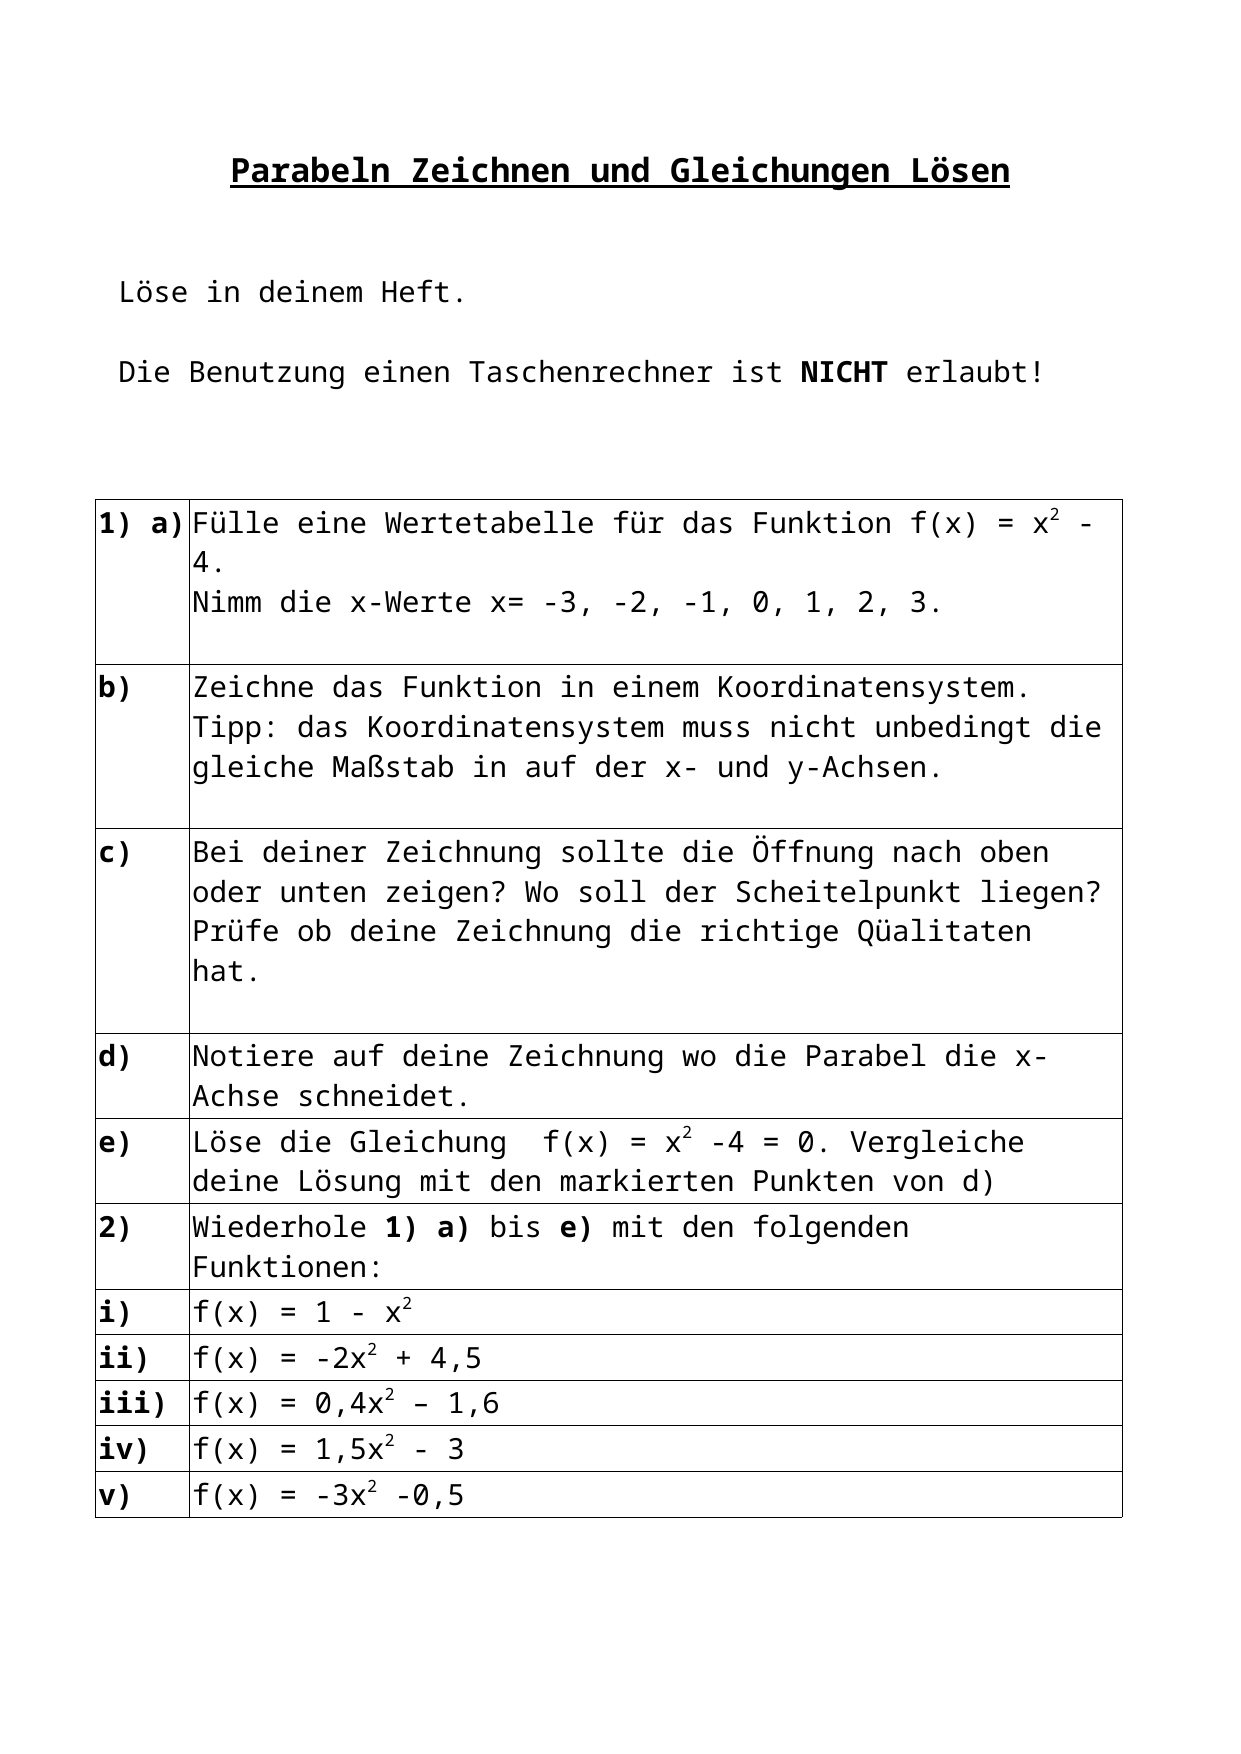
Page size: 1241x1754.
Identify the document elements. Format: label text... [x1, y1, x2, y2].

table_header 1) a) [96, 500, 189, 663]
table_cell Zeichne das Funktion in einem Koordinatensystem. Tipp: das Koordinatensystem muss nicht unbedingt die gleiche Maßstab in auf der x- und y-Achsen. [190, 665, 1122, 828]
table_cell 2) [96, 1204, 189, 1288]
table_cell f(x) = 1,5x2 - 3 [190, 1426, 1122, 1471]
table_cell iv) [96, 1426, 189, 1471]
table_cell b) [96, 665, 189, 828]
text Löse in deinem Heft. [118, 272, 1122, 311]
table_cell c) [96, 829, 189, 1033]
table_cell f(x) = -2x2 + 4,5 [190, 1335, 1122, 1380]
table_cell iii) [96, 1381, 189, 1425]
table_cell v) [96, 1472, 189, 1517]
table_cell Bei deiner Zeichnung sollte die Öffnung nach oben oder unten zeigen? Wo soll der Scheitelpunkt liegen? Prüfe ob deine Zeichnung die richtige Qüalitaten hat. [190, 829, 1122, 1033]
text Parabeln Zeichnen und Gleichungen Lösen [118, 147, 1122, 192]
table_header Fülle eine Wertetabelle für das Funktion f(x) = x2 -4. Nimm die x-Werte x= -3, -2, -1, 0, 1, 2, 3. [190, 500, 1122, 663]
table_cell f(x) = 1 - x2 [190, 1290, 1122, 1334]
table_cell f(x) = 0,4x2 – 1,6 [190, 1381, 1122, 1425]
table_cell i) [96, 1290, 189, 1334]
table_cell Wiederhole 1) a) bis e) mit den folgenden Funktionen: [190, 1204, 1122, 1288]
table_cell f(x) = -3x2 -0,5 [190, 1472, 1122, 1517]
table_cell Notiere auf deine Zeichnung wo die Parabel die x-Achse schneidet. [190, 1034, 1122, 1118]
table_cell ii) [96, 1335, 189, 1380]
table_cell e) [96, 1119, 189, 1203]
table_cell Löse die Gleichung f(x) = x2 -4 = 0. Vergleiche deine Lösung mit den markierten Punkten von d) [190, 1119, 1122, 1203]
table_cell d) [96, 1034, 189, 1118]
text Die Benutzung einen Taschenrechner ist NICHT erlaubt! [118, 351, 1122, 391]
